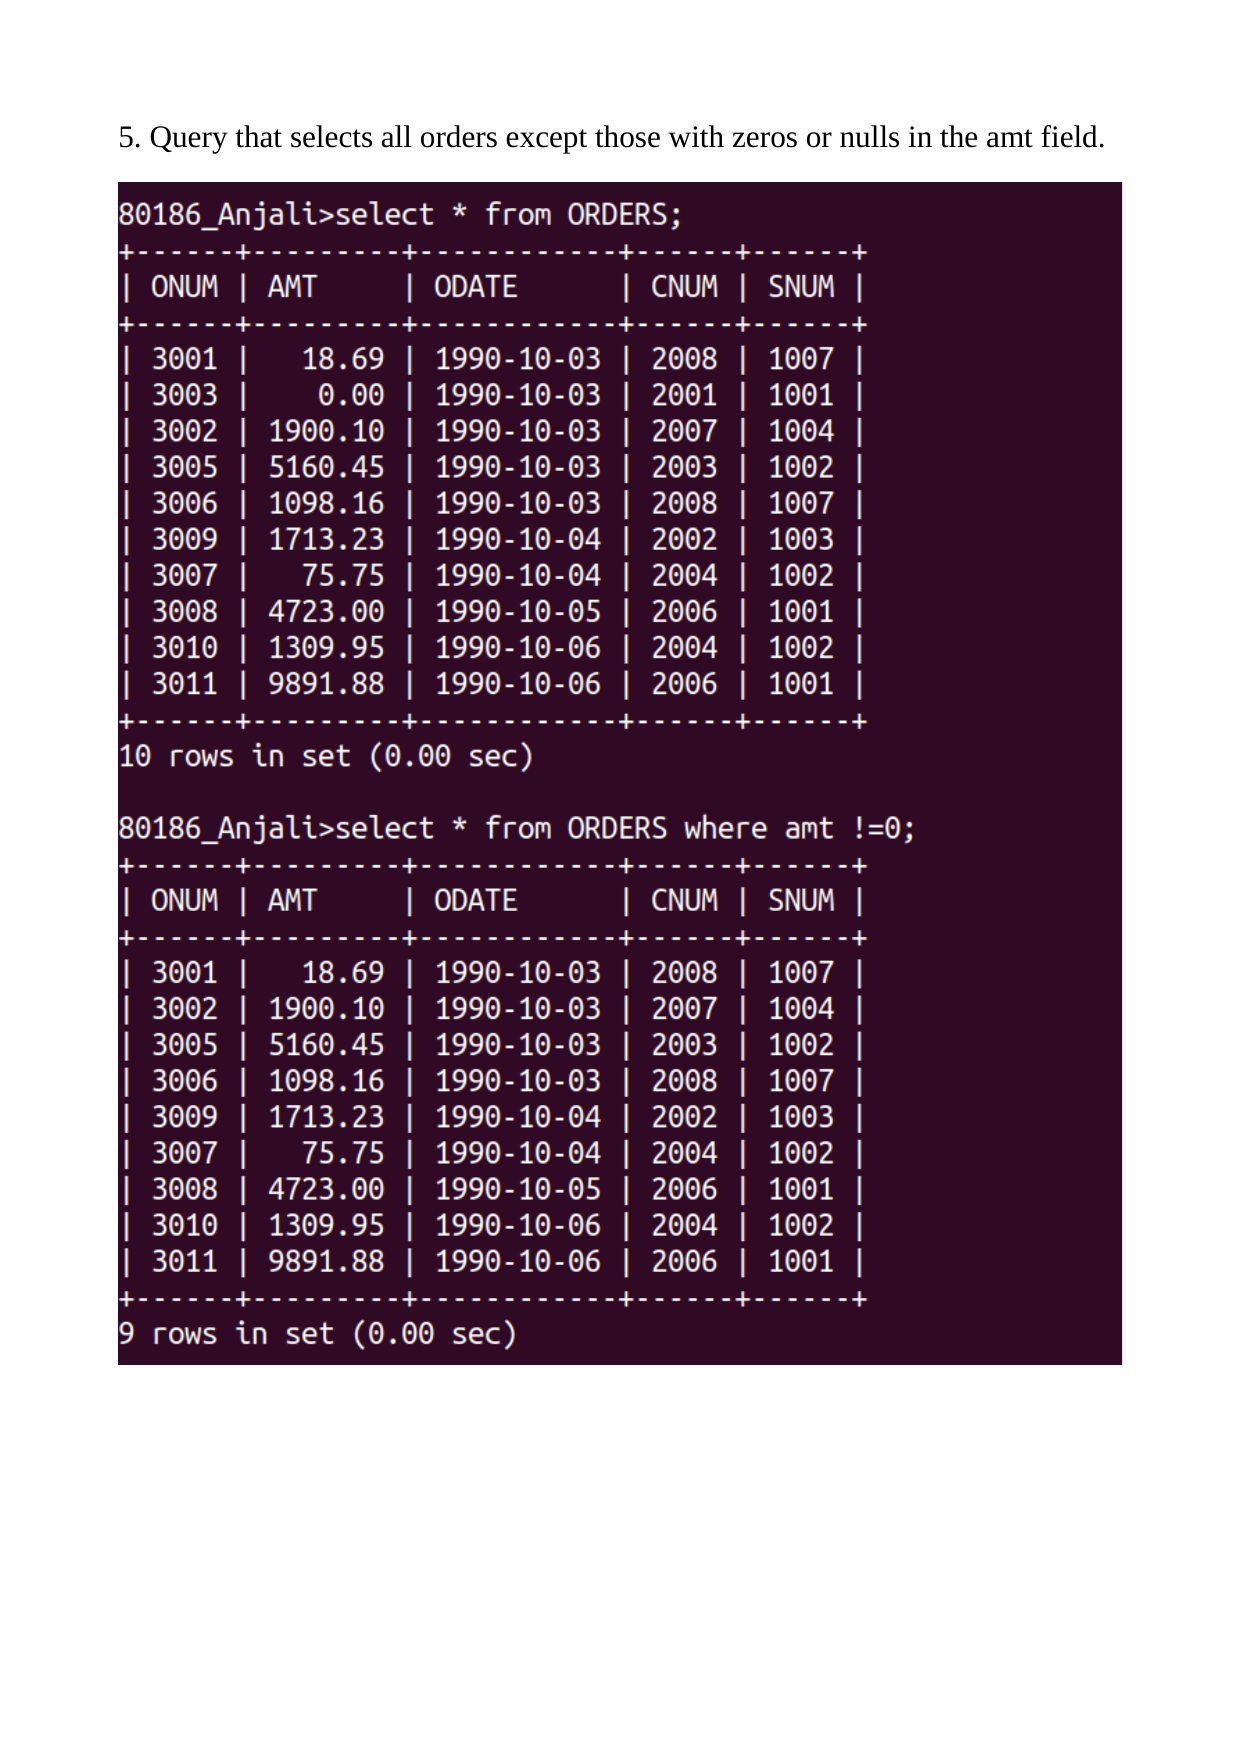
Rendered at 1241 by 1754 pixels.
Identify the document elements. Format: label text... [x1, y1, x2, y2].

picture [118, 182, 1123, 1365]
text 5. Query that selects all orders except those with zeros or nulls in the amt field. [118, 118, 1122, 154]
